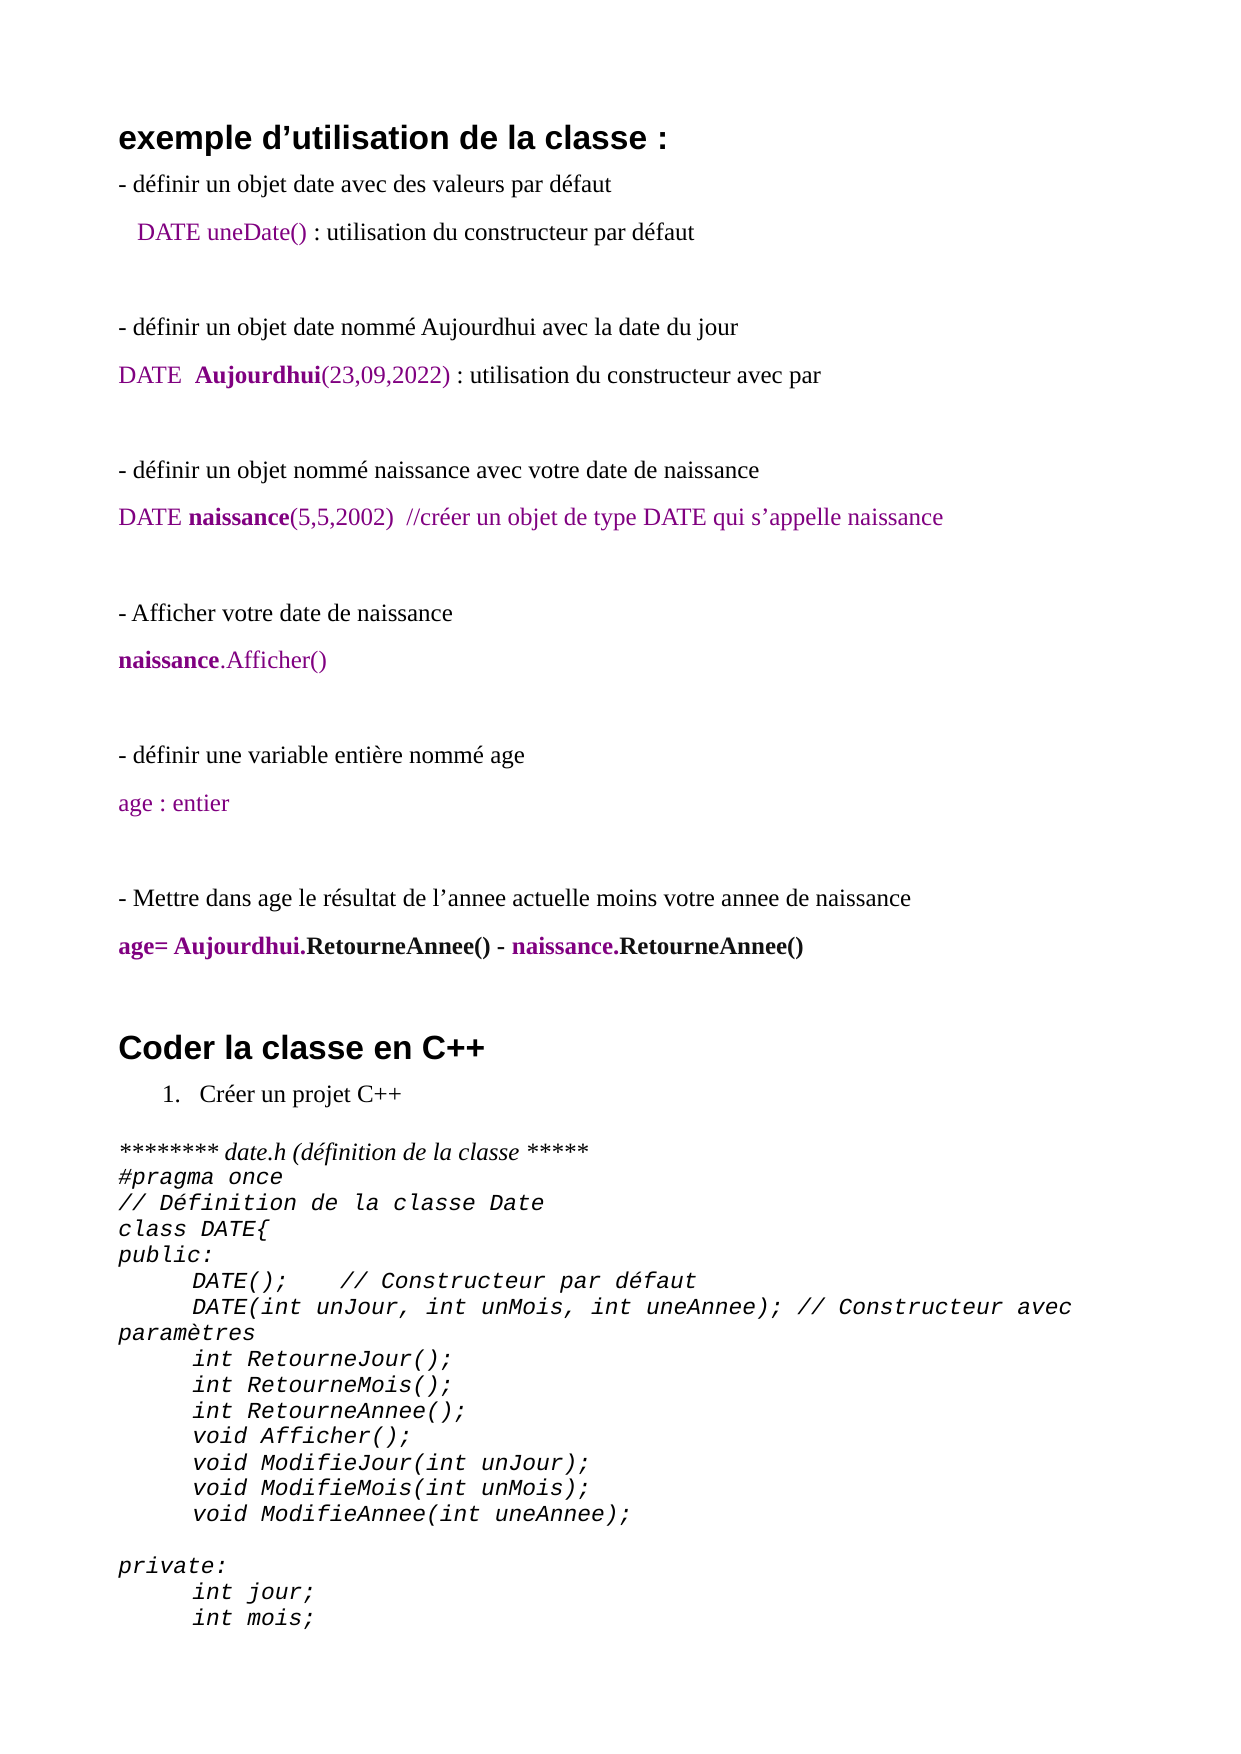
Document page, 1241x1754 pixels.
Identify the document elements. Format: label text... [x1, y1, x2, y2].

text void ModifieJour(int unJour); [118, 1451, 1122, 1477]
text int RetourneAnnee(); [118, 1399, 1122, 1425]
text DATE(); // Constructeur par défaut [118, 1269, 1122, 1295]
text void ModifieAnnee(int uneAnnee); [118, 1503, 1122, 1529]
subtitle Coder la classe en C++ [118, 1028, 1122, 1067]
text int RetourneMois(); [118, 1373, 1122, 1399]
list Créer un projet C++ [162, 1079, 1122, 1108]
text - définir une variable entière nommé age [118, 741, 1122, 769]
text int mois; [118, 1606, 1122, 1632]
text void Afficher(); [118, 1425, 1122, 1451]
text age= Aujourdhui.RetourneAnnee() - naissance.RetourneAnnee() [118, 931, 1122, 960]
text DATE Aujourdhui(23,09,2022) : utilisation du constructeur avec par [118, 360, 1122, 388]
text DATE uneDate() : utilisation du constructeur par défaut [118, 217, 1122, 246]
text DATE naissance(5,5,2002) //créer un objet de type DATE qui s’appelle naissance [118, 502, 1122, 531]
text naissance.Afficher() [118, 645, 1122, 674]
text - définir un objet nommé naissance avec votre date de naissance [118, 455, 1122, 484]
text - Mettre dans age le résultat de l’annee actuelle moins votre annee de naissance [118, 883, 1122, 912]
text int jour; [118, 1581, 1122, 1606]
text int RetourneJour(); [118, 1347, 1122, 1373]
text - définir un objet date avec des valeurs par défaut [118, 169, 1122, 198]
text public: [118, 1243, 1122, 1269]
text age : entier [118, 788, 1122, 817]
text #pragma once [118, 1166, 1122, 1191]
text private: [118, 1554, 1122, 1581]
text - définir un objet date nommé Aujourdhui avec la date du jour [118, 312, 1122, 341]
text class DATE{ [118, 1217, 1122, 1243]
subtitle exemple d’utilisation de la classe : [118, 118, 1122, 157]
text - Afficher votre date de naissance [118, 598, 1122, 626]
text DATE(int unJour, int unMois, int uneAnnee); // Constructeur avec paramètres [118, 1295, 1122, 1347]
text ******** date.h (définition de la classe ***** [118, 1137, 1122, 1166]
text // Définition de la classe Date [118, 1191, 1122, 1217]
text void ModifieMois(int unMois); [118, 1477, 1122, 1503]
